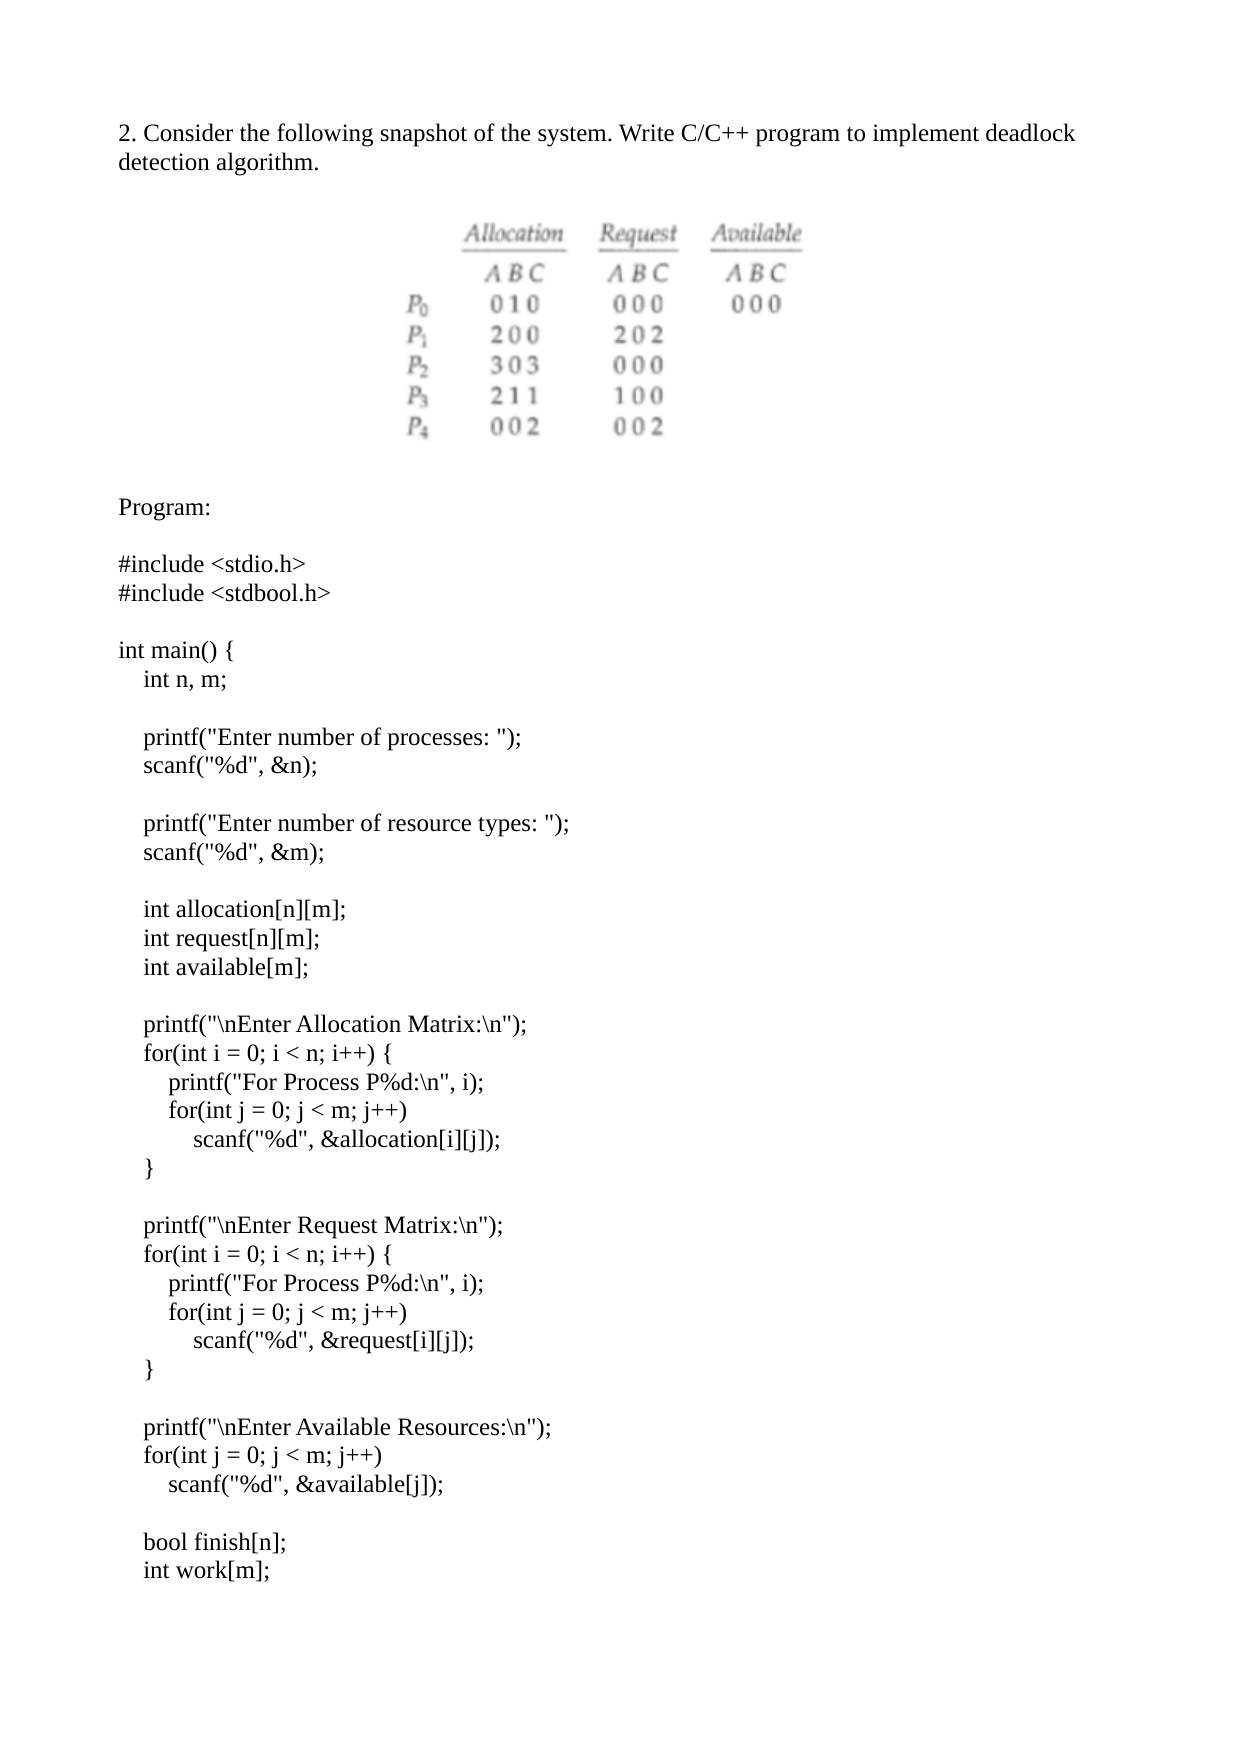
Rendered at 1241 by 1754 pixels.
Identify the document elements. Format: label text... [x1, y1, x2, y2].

text scanf("%d", &m); [118, 837, 1122, 866]
text for(int i = 0; i < n; i++) { [118, 1239, 1122, 1268]
text printf("\nEnter Request Matrix:\n"); [118, 1211, 1122, 1239]
text printf("\nEnter Allocation Matrix:\n"); [118, 1009, 1122, 1038]
text 2. Consider the following snapshot of the system. Write C/C++ program to implement deadlock [118, 118, 1122, 147]
text printf("Enter number of resource types: "); [118, 808, 1122, 837]
text scanf("%d", &request[i][j]); [118, 1326, 1122, 1354]
text printf("For Process P%d:\n", i); [118, 1268, 1122, 1297]
text printf("Enter number of processes: "); [118, 722, 1122, 751]
text } [118, 1354, 1122, 1383]
text for(int j = 0; j < m; j++) [118, 1297, 1122, 1326]
text int request[n][m]; [118, 923, 1122, 952]
text int available[m]; [118, 952, 1122, 981]
text #include <stdio.h> [118, 549, 1122, 578]
text int main() { [118, 636, 1122, 664]
text detection algorithm. [118, 147, 1122, 176]
picture [395, 204, 845, 464]
text bool finish[n]; [118, 1527, 1122, 1556]
text for(int i = 0; i < n; i++) { [118, 1038, 1122, 1067]
text scanf("%d", &n); [118, 751, 1122, 779]
text printf("For Process P%d:\n", i); [118, 1067, 1122, 1096]
text int allocation[n][m]; [118, 894, 1122, 923]
text printf("\nEnter Available Resources:\n"); [118, 1412, 1122, 1441]
text } [118, 1153, 1122, 1182]
text Program: [118, 492, 1122, 521]
text scanf("%d", &available[j]); [118, 1469, 1122, 1498]
text for(int j = 0; j < m; j++) [118, 1096, 1122, 1124]
text int work[m]; [118, 1556, 1122, 1584]
text int n, m; [118, 664, 1122, 693]
text for(int j = 0; j < m; j++) [118, 1441, 1122, 1469]
text scanf("%d", &allocation[i][j]); [118, 1124, 1122, 1153]
text #include <stdbool.h> [118, 578, 1122, 607]
